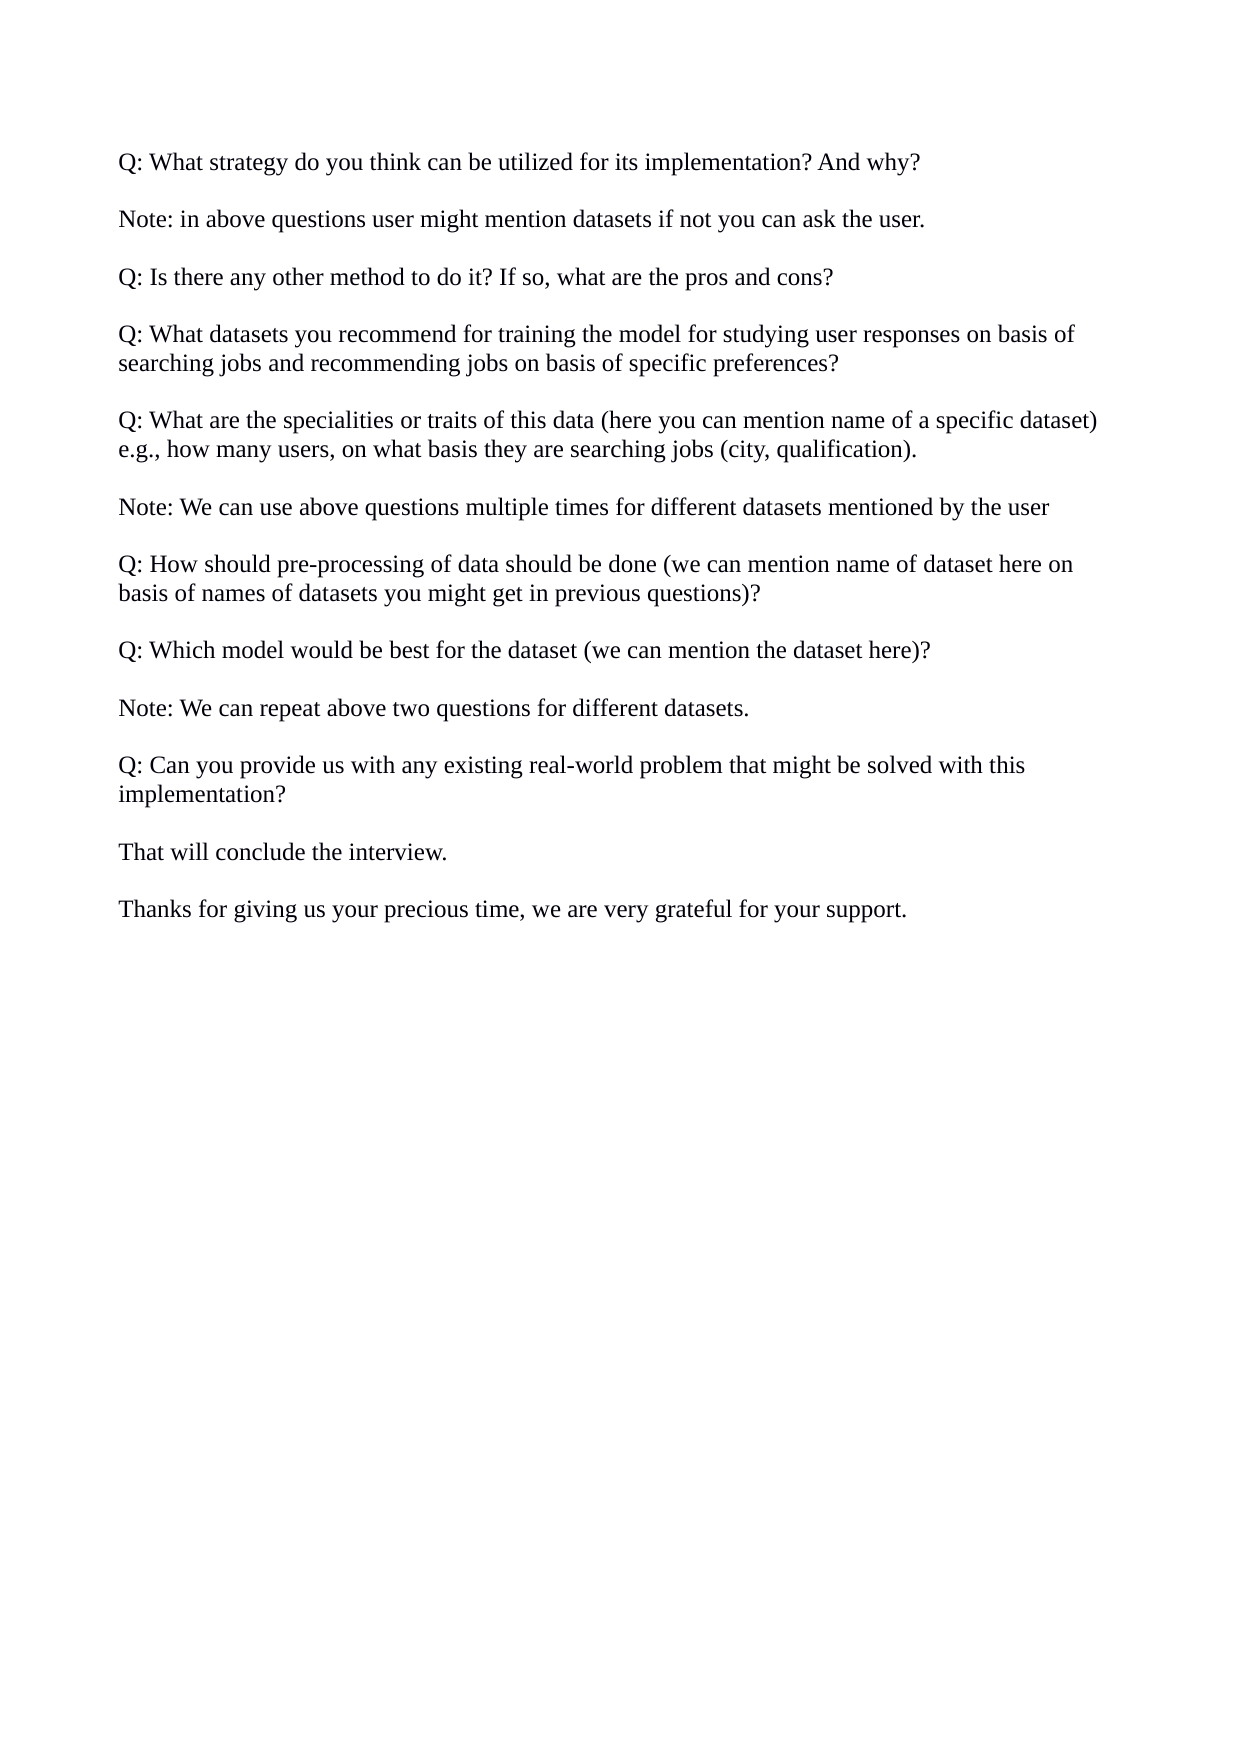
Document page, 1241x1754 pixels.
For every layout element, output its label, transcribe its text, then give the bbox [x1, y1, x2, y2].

text Q: Which model would be best for the dataset (we can mention the dataset here)? [118, 636, 1122, 664]
text Q: Is there any other method to do it? If so, what are the pros and cons? [118, 262, 1122, 291]
text Q: What are the specialities or traits of this data (here you can mention name of a specific dataset) e.g., how many users, on what basis they are searching jobs (city, qualification). [118, 406, 1122, 463]
text Note: in above questions user might mention datasets if not you can ask the user. [118, 204, 1122, 233]
text That will conclude the interview. [118, 837, 1122, 866]
text Note: We can use above questions multiple times for different datasets mentioned by the user [118, 492, 1122, 521]
text Note: We can repeat above two questions for different datasets. [118, 693, 1122, 722]
text Q: What datasets you recommend for training the model for studying user responses on basis of searching jobs and recommending jobs on basis of specific preferences? [118, 319, 1122, 377]
text Q: What strategy do you think can be utilized for its implementation? And why? [118, 147, 1122, 176]
text Thanks for giving us your precious time, we are very grateful for your support. [118, 894, 1122, 923]
text Q: How should pre-processing of data should be done (we can mention name of dataset here on basis of names of datasets you might get in previous questions)? [118, 549, 1122, 607]
text Q: Can you provide us with any existing real-world problem that might be solved with this implementation? [118, 751, 1122, 808]
